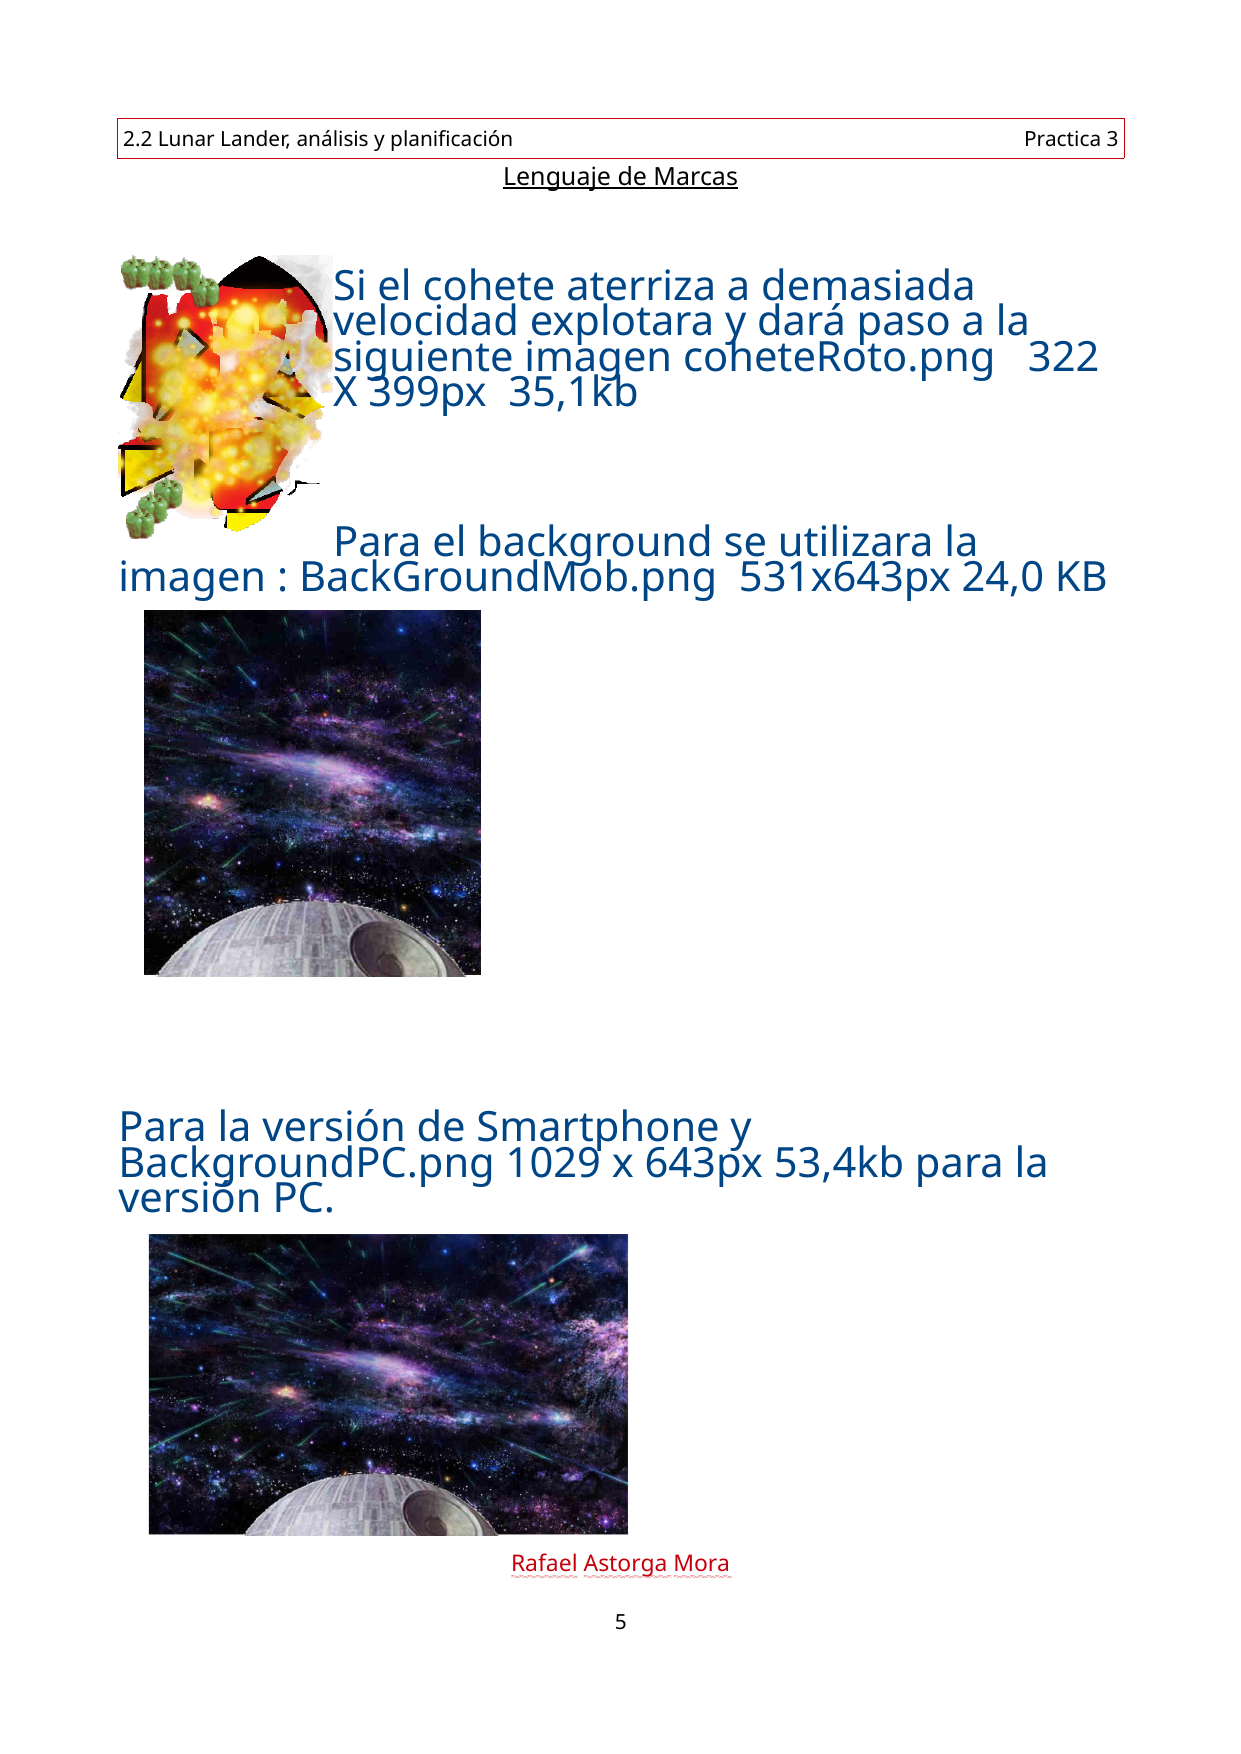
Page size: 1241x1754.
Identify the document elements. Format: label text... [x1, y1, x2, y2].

picture [144, 610, 481, 977]
text Si el cohete aterriza a demasiada velocidad explotara y dará paso a la siguiente imagen coheteRoto.png 322 X 399px 35,1kb [333, 272, 1123, 413]
text Para el background se utilizara la imagen : BackGroundMob.png 531x643px 24,0 KB [118, 528, 1123, 599]
text Para la versión de Smartphone y BackgroundPC.png 1029 x 643px 53,4kb para la versión PC. [118, 1113, 1123, 1220]
picture [148, 1234, 630, 1536]
picture [118, 255, 333, 539]
